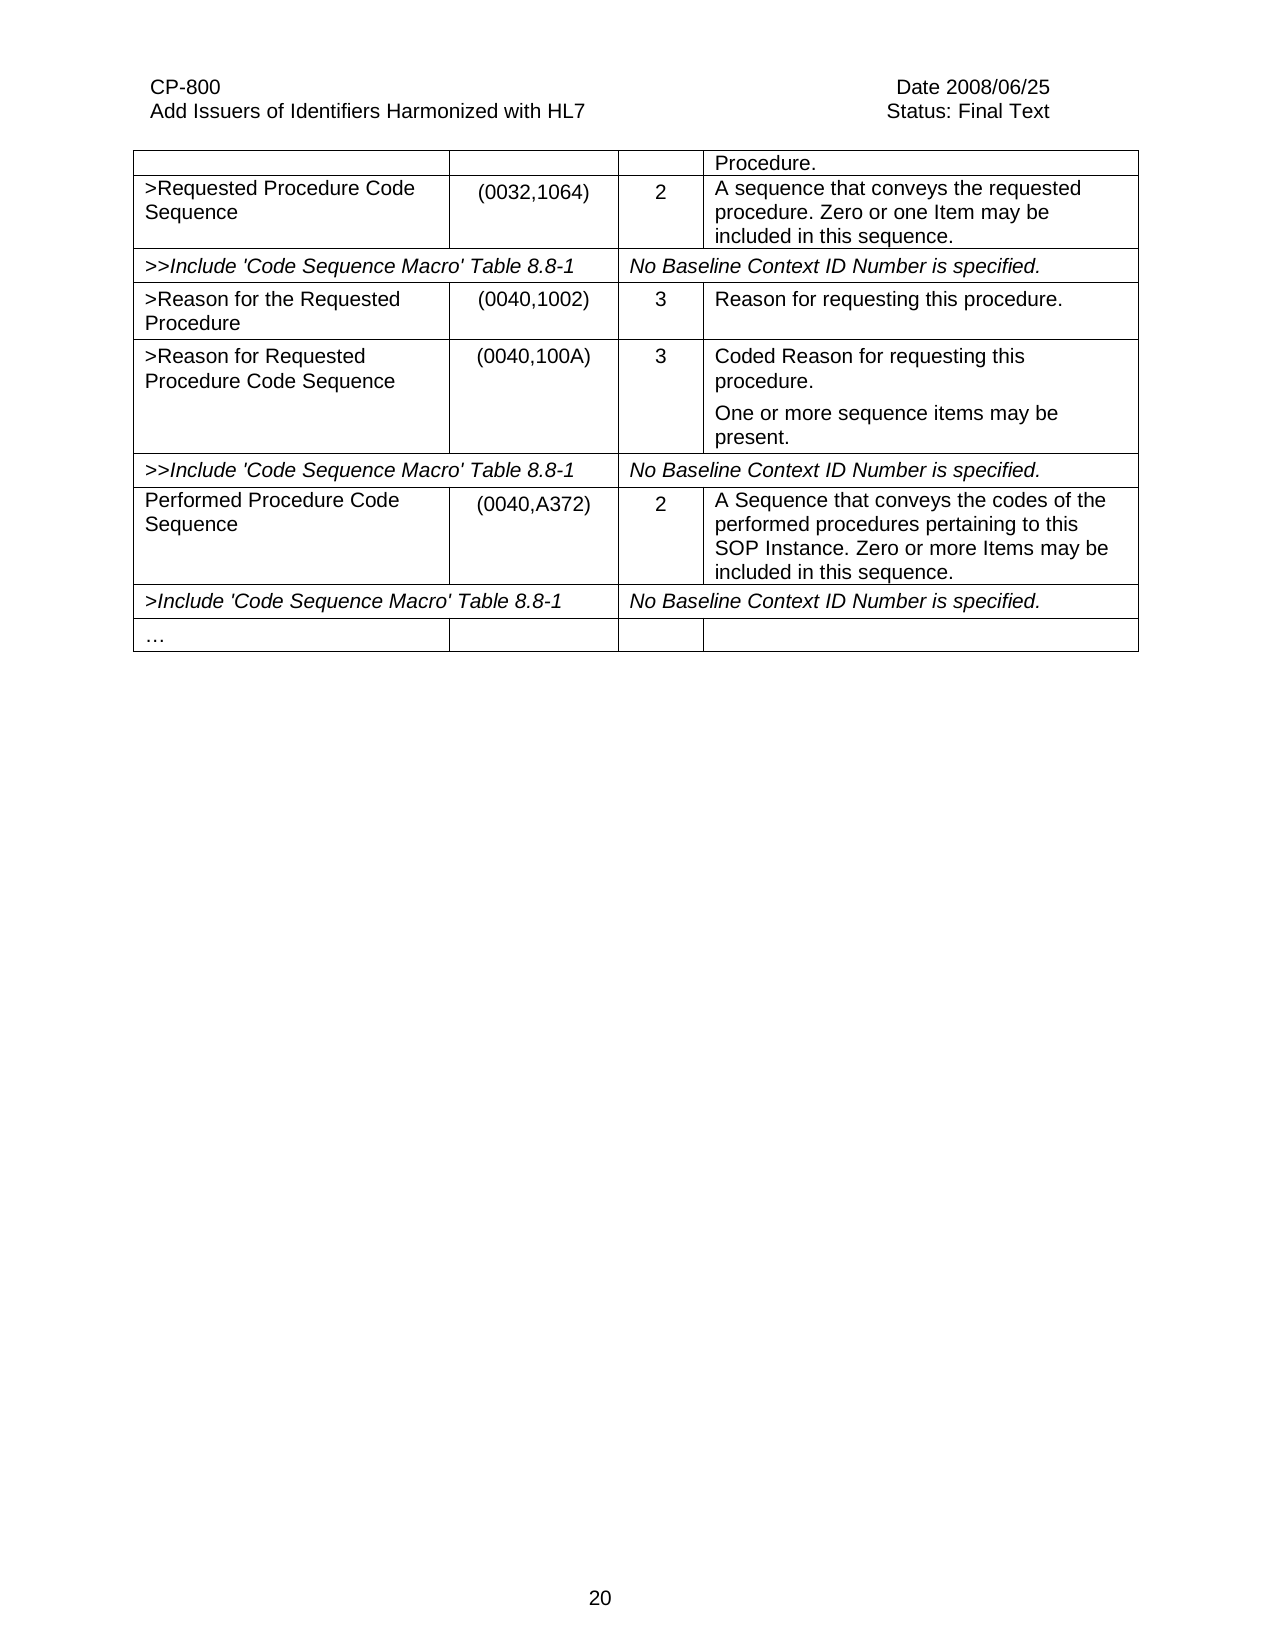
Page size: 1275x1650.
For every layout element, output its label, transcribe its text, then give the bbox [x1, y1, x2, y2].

table_cell (0040,A372) [450, 488, 618, 584]
table_cell [134, 151, 449, 175]
table_cell >Reason for Requested Procedure Code Sequence [134, 340, 449, 453]
table_cell 2 [619, 488, 703, 584]
table_cell Procedure. [704, 151, 1138, 175]
table_cell (0040,100A) [450, 340, 618, 453]
table_cell [704, 619, 1138, 651]
table_cell >Include 'Code Sequence Macro' Table 8.8-1 [134, 585, 618, 617]
table_cell 3 [619, 340, 703, 453]
table_cell No Baseline Context ID Number is specified. [619, 454, 1138, 487]
table_cell >>Include 'Code Sequence Macro' Table 8.8-1 [134, 249, 618, 282]
table_cell [619, 619, 703, 651]
table_cell Coded Reason for requesting this procedure. One or more sequence items may be present. [704, 340, 1138, 453]
table_cell 3 [619, 283, 703, 339]
table_cell >>Include 'Code Sequence Macro' Table 8.8-1 [134, 454, 618, 487]
table_cell [619, 151, 703, 175]
table_cell No Baseline Context ID Number is specified. [619, 249, 1138, 282]
table_cell 2 [619, 176, 703, 248]
table_cell … [134, 619, 449, 651]
table_cell No Baseline Context ID Number is specified. [619, 585, 1138, 617]
table_cell >Requested Procedure Code Sequence [134, 176, 449, 248]
table_cell Reason for requesting this procedure. [704, 283, 1138, 339]
table_cell A sequence that conveys the requested procedure. Zero or one Item may be included in this sequence. [704, 176, 1138, 248]
table_cell [450, 151, 618, 175]
table_cell (0032,1064) [450, 176, 618, 248]
table_cell A Sequence that conveys the codes of the performed procedures pertaining to this SOP Instance. Zero or more Items may be included in this sequence. [704, 488, 1138, 584]
table_cell (0040,1002) [450, 283, 618, 339]
table_cell >Reason for the Requested Procedure [134, 283, 449, 339]
table_cell Performed Procedure Code Sequence [134, 488, 449, 584]
table_cell [450, 619, 618, 651]
